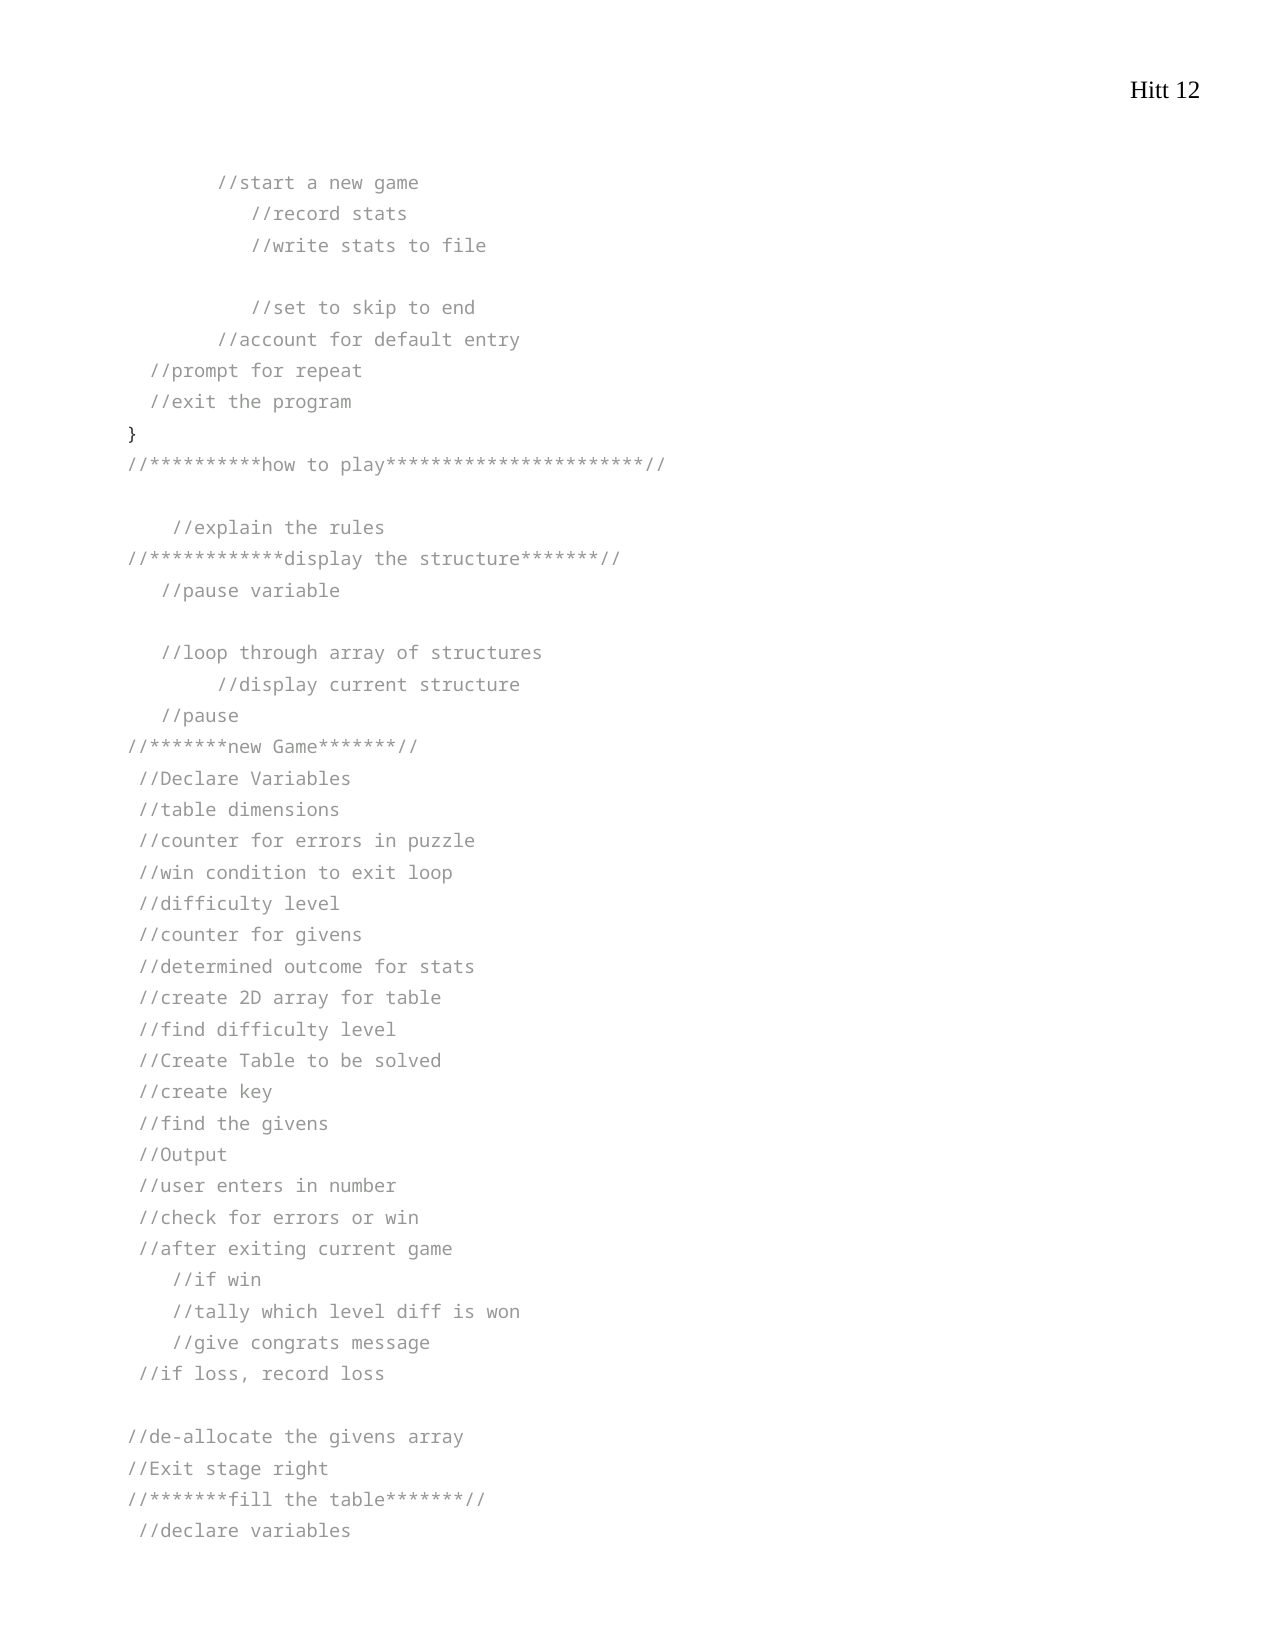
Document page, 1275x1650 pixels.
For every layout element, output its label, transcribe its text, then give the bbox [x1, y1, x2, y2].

table_cell [124, 1389, 1138, 1421]
table_cell //Exit stage right [124, 1452, 1138, 1483]
table_cell //*******new Game*******// [124, 731, 1138, 762]
table_cell //write stats to file [124, 229, 1138, 260]
table_cell [75, 919, 123, 950]
table_cell [75, 699, 123, 731]
table_cell //find the givens [124, 1107, 1138, 1138]
table_cell [124, 135, 1138, 166]
table_cell //Declare Variables [124, 762, 1138, 793]
table_cell [75, 1170, 123, 1201]
table_cell [75, 292, 123, 323]
table_cell //if win [124, 1264, 1138, 1295]
table_cell [75, 1264, 123, 1295]
table_cell [75, 323, 123, 354]
table_cell [75, 574, 123, 605]
table_cell //user enters in number [124, 1170, 1138, 1201]
table_cell [75, 1076, 123, 1107]
table_cell //display current structure [124, 668, 1138, 699]
table_cell [75, 1421, 123, 1452]
table_cell //if loss, record loss [124, 1358, 1138, 1389]
table_cell //set to skip to end [124, 292, 1138, 323]
table_cell //win condition to exit loop [124, 856, 1138, 887]
table_cell //prompt for repeat [124, 355, 1138, 386]
table_cell [75, 135, 123, 166]
table_cell [75, 856, 123, 887]
table_cell //account for default entry [124, 323, 1138, 354]
table_cell [75, 229, 123, 260]
table_cell [75, 480, 123, 511]
table_cell [124, 480, 1138, 511]
table_cell //pause [124, 699, 1138, 731]
table_cell //************display the structure*******// [124, 543, 1138, 574]
table_cell [75, 1138, 123, 1170]
table_cell [75, 762, 123, 793]
table_cell [75, 543, 123, 574]
table_cell [75, 1358, 123, 1389]
table_cell //check for errors or win [124, 1201, 1138, 1232]
table_cell [75, 668, 123, 699]
table_cell [75, 1107, 123, 1138]
table_cell //de-allocate the givens array [124, 1421, 1138, 1452]
table_cell //**********how to play***********************// [124, 449, 1138, 480]
table_cell [75, 794, 123, 825]
table_cell [75, 511, 123, 543]
table_cell [75, 731, 123, 762]
table_cell [124, 260, 1138, 292]
table_cell [75, 1295, 123, 1326]
table_cell //find difficulty level [124, 1013, 1138, 1044]
table_cell //tally which level diff is won [124, 1295, 1138, 1326]
table_cell } [124, 417, 1138, 448]
table_cell //counter for errors in puzzle [124, 825, 1138, 856]
table_cell [75, 982, 123, 1013]
table_cell //declare variables [124, 1515, 1138, 1546]
table_cell [75, 1483, 123, 1514]
table_cell //create key [124, 1076, 1138, 1107]
table_cell [75, 1515, 123, 1546]
table_cell [124, 605, 1138, 637]
table_cell [75, 355, 123, 386]
table_cell //determined outcome for stats [124, 950, 1138, 982]
table_cell [75, 1233, 123, 1264]
table_cell //counter for givens [124, 919, 1138, 950]
table_cell //create 2D array for table [124, 982, 1138, 1013]
table_cell [75, 198, 123, 229]
table_cell [75, 1389, 123, 1421]
table_cell [75, 888, 123, 919]
table_cell //record stats [124, 198, 1138, 229]
table_cell //pause variable [124, 574, 1138, 605]
table_cell //give congrats message [124, 1326, 1138, 1358]
table_cell [75, 417, 123, 448]
table_cell [75, 260, 123, 292]
table_cell //Output [124, 1138, 1138, 1170]
table_cell [75, 1326, 123, 1358]
table_cell [75, 166, 123, 198]
table_cell //start a new game [124, 166, 1138, 198]
table_cell [75, 1013, 123, 1044]
table_cell [75, 1452, 123, 1483]
table_cell //difficulty level [124, 888, 1138, 919]
table_cell [75, 825, 123, 856]
table_cell //*******fill the table*******// [124, 1483, 1138, 1514]
table_cell //table dimensions [124, 794, 1138, 825]
table_cell //Create Table to be solved [124, 1044, 1138, 1076]
table_cell [75, 1201, 123, 1232]
table_cell //after exiting current game [124, 1233, 1138, 1264]
table_cell [75, 637, 123, 668]
table_cell [75, 950, 123, 982]
table_cell [75, 449, 123, 480]
table_cell [75, 605, 123, 637]
table_cell //exit the program [124, 386, 1138, 417]
table_cell //explain the rules [124, 511, 1138, 543]
table_cell //loop through array of structures [124, 637, 1138, 668]
table_cell [75, 1044, 123, 1076]
table_cell [75, 386, 123, 417]
